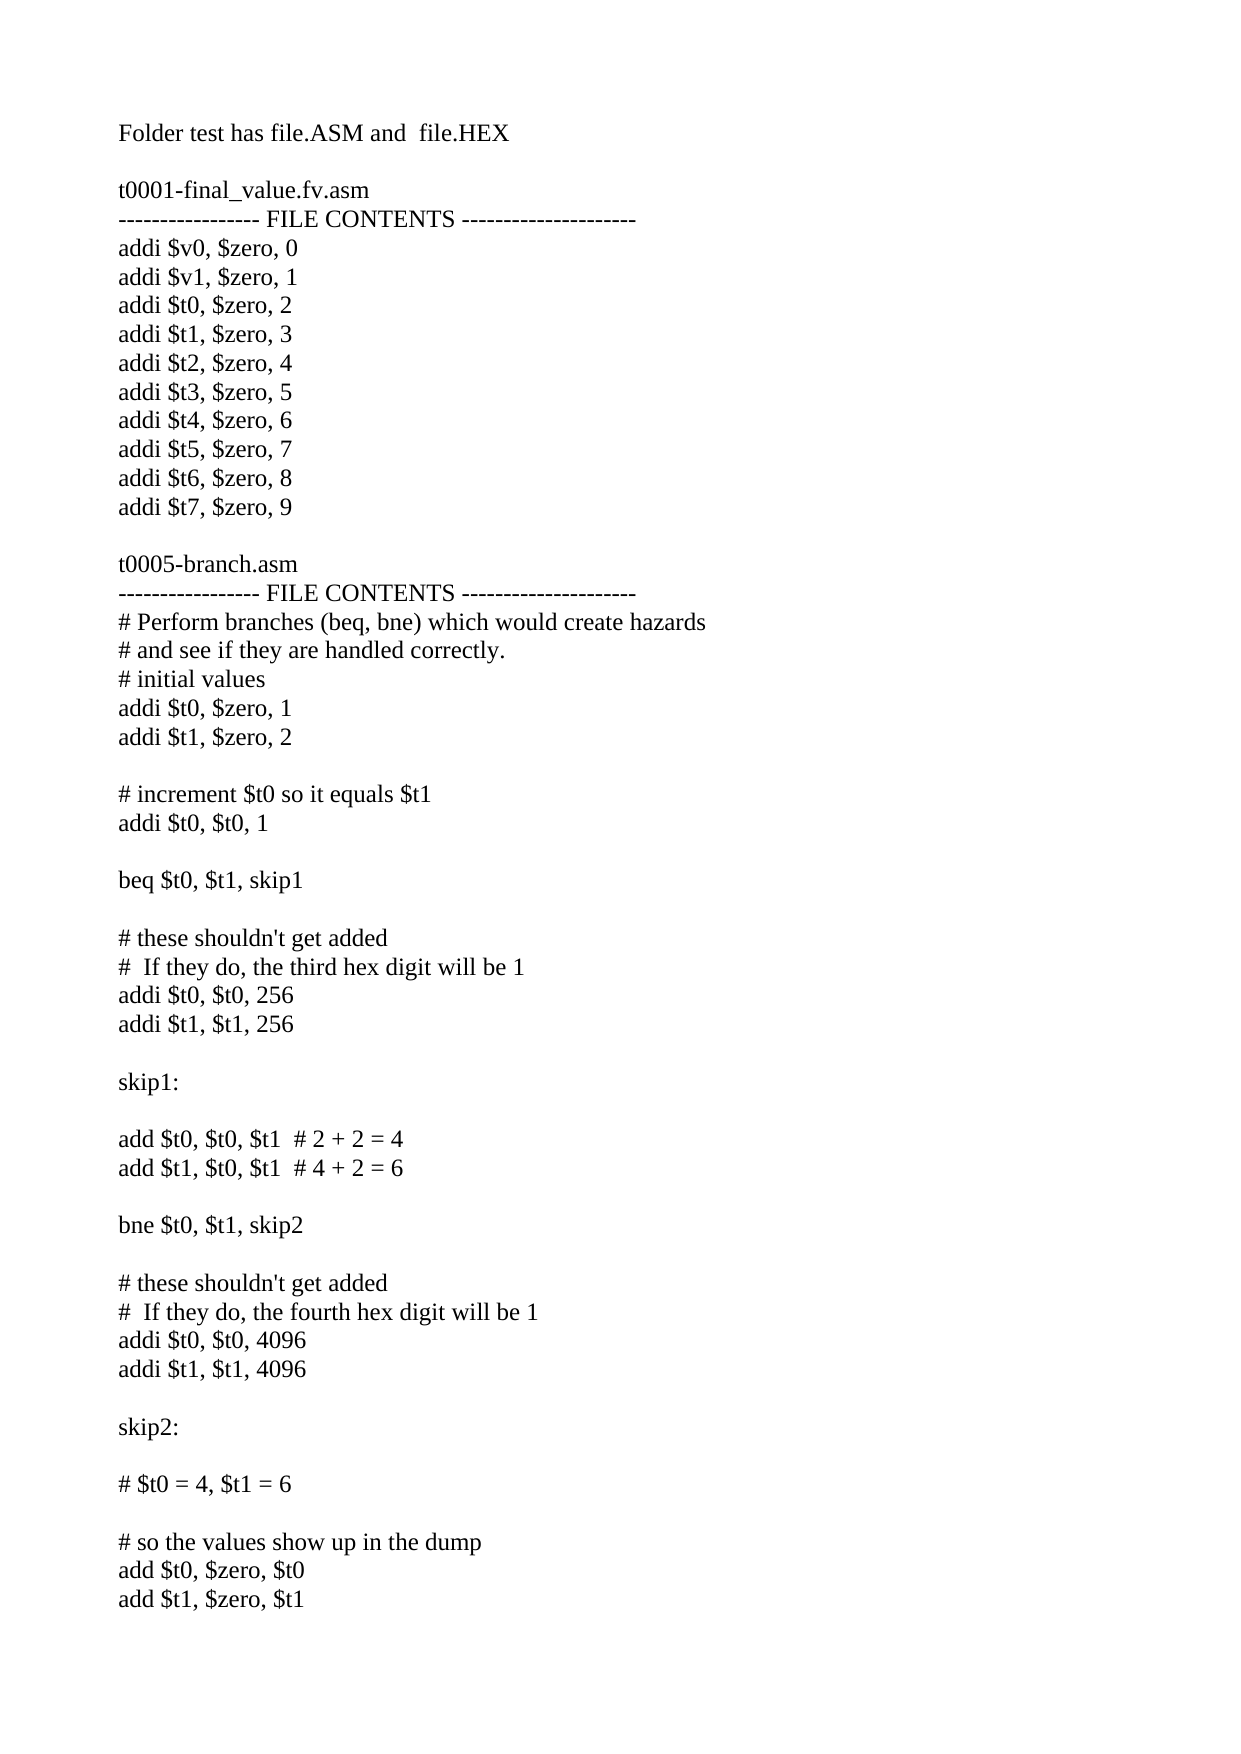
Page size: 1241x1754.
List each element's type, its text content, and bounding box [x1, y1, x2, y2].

text # initial values [118, 664, 1122, 693]
text # Perform branches (beq, bne) which would create hazards [118, 607, 1122, 636]
text skip2: [118, 1412, 1122, 1441]
text bne $t0, $t1, skip2 [118, 1211, 1122, 1239]
text beq $t0, $t1, skip1 [118, 866, 1122, 894]
text # increment $t0 so it equals $t1 [118, 779, 1122, 808]
text # If they do, the fourth hex digit will be 1 [118, 1297, 1122, 1326]
text add $t1, $t0, $t1 # 4 + 2 = 6 [118, 1153, 1122, 1182]
text addi $t0, $t0, 4096 [118, 1326, 1122, 1354]
text add $t0, $zero, $t0 [118, 1556, 1122, 1584]
text # and see if they are handled correctly. [118, 636, 1122, 664]
text # $t0 = 4, $t1 = 6 [118, 1469, 1122, 1498]
text skip1: [118, 1067, 1122, 1096]
text addi $t4, $zero, 6 [118, 406, 1122, 434]
text addi $t0, $t0, 256 [118, 981, 1122, 1009]
text addi $v0, $zero, 0 [118, 233, 1122, 262]
text addi $t1, $zero, 2 [118, 722, 1122, 751]
text addi $t2, $zero, 4 [118, 348, 1122, 377]
text ----------------- FILE CONTENTS --------------------- [118, 578, 1122, 607]
text addi $t1, $t1, 256 [118, 1009, 1122, 1038]
text addi $v1, $zero, 1 [118, 262, 1122, 291]
text # If they do, the third hex digit will be 1 [118, 952, 1122, 981]
text # these shouldn't get added [118, 1268, 1122, 1297]
text addi $t3, $zero, 5 [118, 377, 1122, 406]
text # these shouldn't get added [118, 923, 1122, 952]
text addi $t0, $zero, 2 [118, 291, 1122, 319]
text addi $t6, $zero, 8 [118, 463, 1122, 492]
text t0001-final_value.fv.asm [118, 176, 1122, 204]
text ----------------- FILE CONTENTS --------------------- [118, 204, 1122, 233]
text Folder test has file.ASM and file.HEX [118, 118, 1122, 147]
text addi $t5, $zero, 7 [118, 434, 1122, 463]
text add $t1, $zero, $t1 [118, 1584, 1122, 1613]
text addi $t1, $zero, 3 [118, 319, 1122, 348]
text # so the values show up in the dump [118, 1527, 1122, 1556]
text addi $t7, $zero, 9 [118, 492, 1122, 521]
text addi $t0, $zero, 1 [118, 693, 1122, 722]
text addi $t1, $t1, 4096 [118, 1354, 1122, 1383]
text t0005-branch.asm [118, 549, 1122, 578]
text add $t0, $t0, $t1 # 2 + 2 = 4 [118, 1124, 1122, 1153]
text addi $t0, $t0, 1 [118, 808, 1122, 837]
